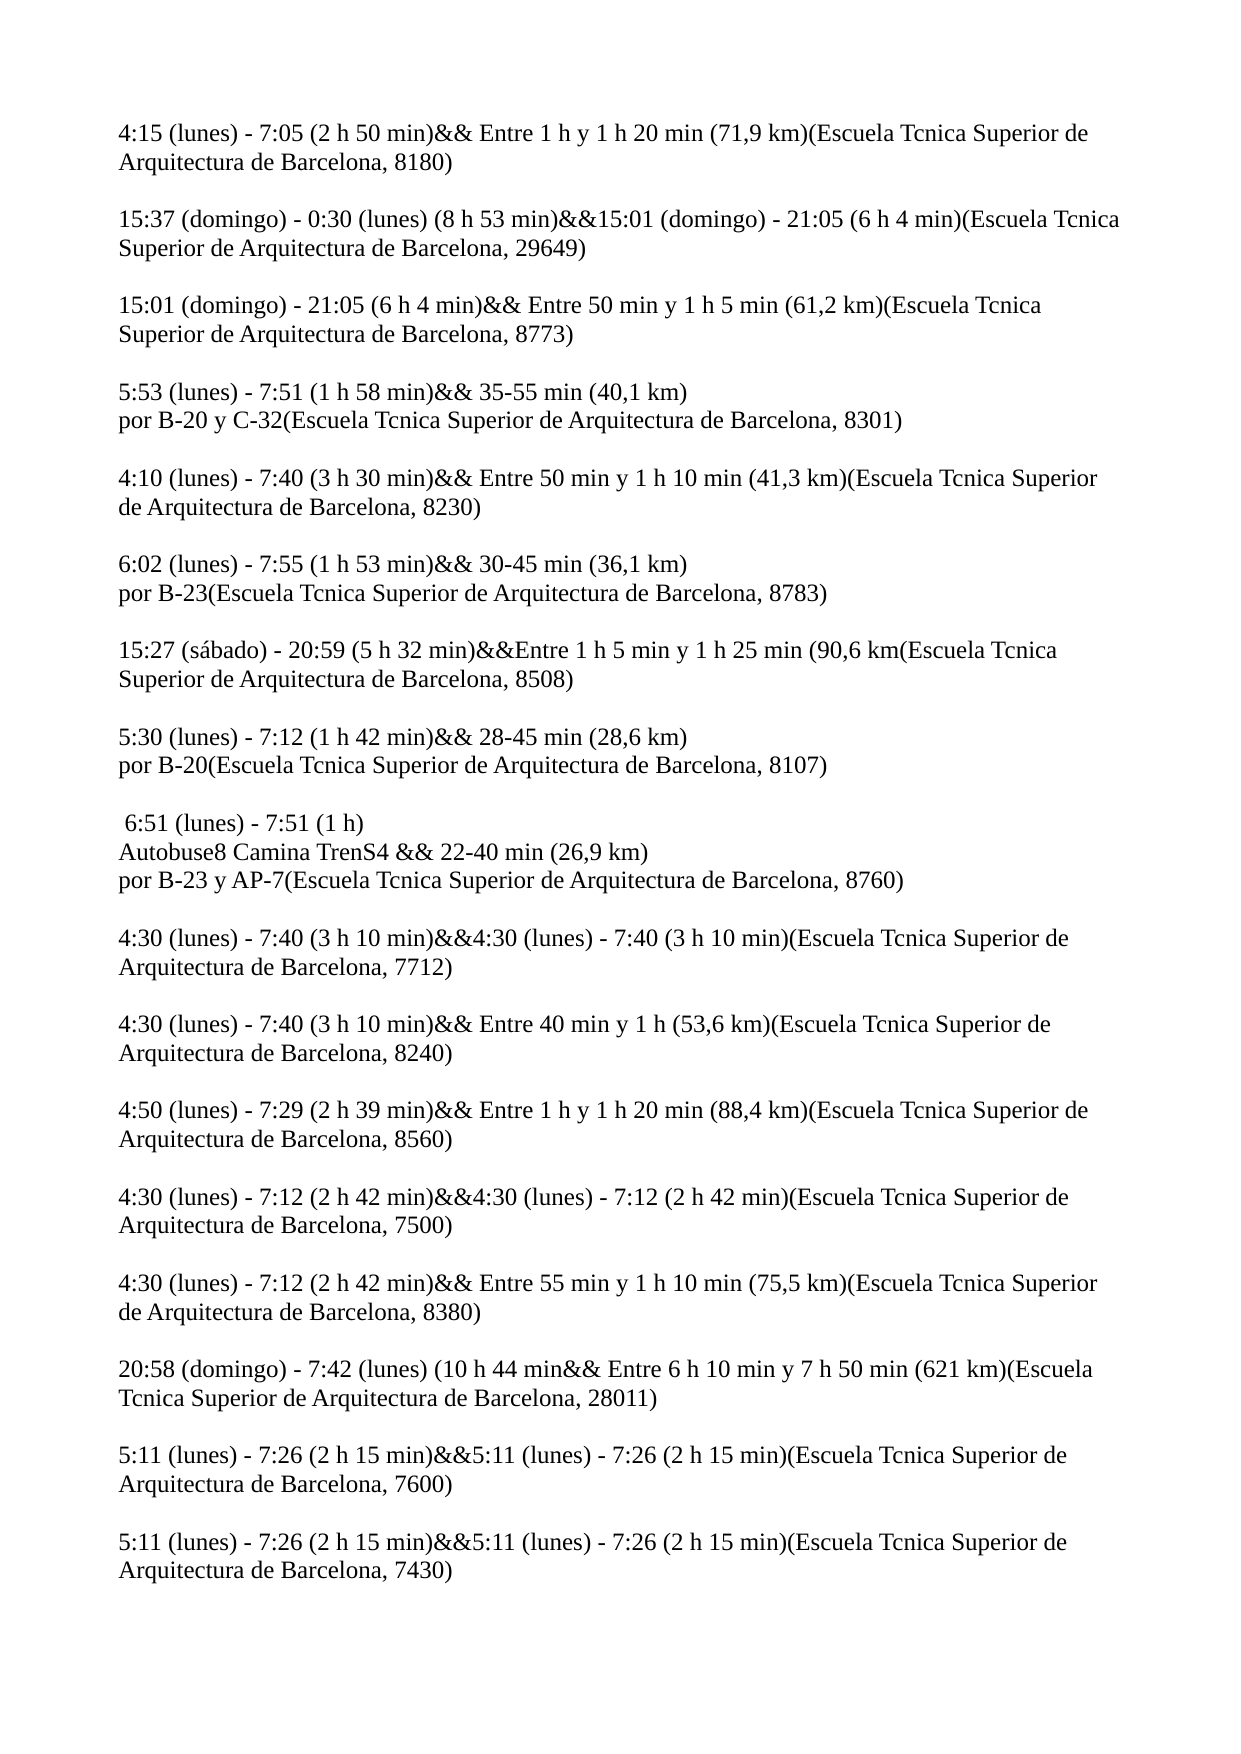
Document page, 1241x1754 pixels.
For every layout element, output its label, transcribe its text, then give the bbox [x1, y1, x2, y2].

text 4:30 (lunes) - 7:12 (2 h 42 min)&&4:30 (lunes) - 7:12 (2 h 42 min)(Escuela Tcnica Superior de Arquitectura de Barcelona, 7500) [118, 1182, 1122, 1239]
text por B-20 y C-32(Escuela Tcnica Superior de Arquitectura de Barcelona, 8301) [118, 406, 1122, 434]
text 5:53 (lunes) - 7:51 (1 h 58 min)&& 35-55 min (40,1 km) [118, 377, 1122, 406]
text 4:30 (lunes) - 7:12 (2 h 42 min)&& Entre 55 min y 1 h 10 min (75,5 km)(Escuela Tcnica Superior de Arquitectura de Barcelona, 8380) [118, 1268, 1122, 1326]
text Autobuse8 Camina TrenS4 && 22-40 min (26,9 km) [118, 837, 1122, 866]
text 15:27 (sábado) - 20:59 (5 h 32 min)&&Entre 1 h 5 min y 1 h 25 min (90,6 km(Escuela Tcnica Superior de Arquitectura de Barcelona, 8508) [118, 636, 1122, 693]
text 20:58 (domingo) - 7:42 (lunes) (10 h 44 min&& Entre 6 h 10 min y 7 h 50 min (621 km)(Escuela Tcnica Superior de Arquitectura de Barcelona, 28011) [118, 1354, 1122, 1412]
text por B-23 y AP-7(Escuela Tcnica Superior de Arquitectura de Barcelona, 8760) [118, 866, 1122, 894]
text 5:30 (lunes) - 7:12 (1 h 42 min)&& 28-45 min (28,6 km) [118, 722, 1122, 751]
text 4:30 (lunes) - 7:40 (3 h 10 min)&&4:30 (lunes) - 7:40 (3 h 10 min)(Escuela Tcnica Superior de Arquitectura de Barcelona, 7712) [118, 923, 1122, 981]
text 6:02 (lunes) - 7:55 (1 h 53 min)&& 30-45 min (36,1 km) [118, 549, 1122, 578]
text 15:01 (domingo) - 21:05 (6 h 4 min)&& Entre 50 min y 1 h 5 min (61,2 km)(Escuela Tcnica Superior de Arquitectura de Barcelona, 8773) [118, 291, 1122, 348]
text 6:51 (lunes) - 7:51 (1 h) [118, 808, 1122, 837]
text 4:30 (lunes) - 7:40 (3 h 10 min)&& Entre 40 min y 1 h (53,6 km)(Escuela Tcnica Superior de Arquitectura de Barcelona, 8240) [118, 1009, 1122, 1067]
text por B-23(Escuela Tcnica Superior de Arquitectura de Barcelona, 8783) [118, 578, 1122, 607]
text 4:10 (lunes) - 7:40 (3 h 30 min)&& Entre 50 min y 1 h 10 min (41,3 km)(Escuela Tcnica Superior de Arquitectura de Barcelona, 8230) [118, 463, 1122, 521]
text 4:15 (lunes) - 7:05 (2 h 50 min)&& Entre 1 h y 1 h 20 min (71,9 km)(Escuela Tcnica Superior de Arquitectura de Barcelona, 8180) [118, 118, 1122, 176]
text 4:50 (lunes) - 7:29 (2 h 39 min)&& Entre 1 h y 1 h 20 min (88,4 km)(Escuela Tcnica Superior de Arquitectura de Barcelona, 8560) [118, 1096, 1122, 1153]
text 5:11 (lunes) - 7:26 (2 h 15 min)&&5:11 (lunes) - 7:26 (2 h 15 min)(Escuela Tcnica Superior de Arquitectura de Barcelona, 7430) [118, 1527, 1122, 1584]
text por B-20(Escuela Tcnica Superior de Arquitectura de Barcelona, 8107) [118, 751, 1122, 779]
text 5:11 (lunes) - 7:26 (2 h 15 min)&&5:11 (lunes) - 7:26 (2 h 15 min)(Escuela Tcnica Superior de Arquitectura de Barcelona, 7600) [118, 1441, 1122, 1498]
text 15:37 (domingo) - 0:30 (lunes) (8 h 53 min)&&15:01 (domingo) - 21:05 (6 h 4 min)(Escuela Tcnica Superior de Arquitectura de Barcelona, 29649) [118, 204, 1122, 262]
